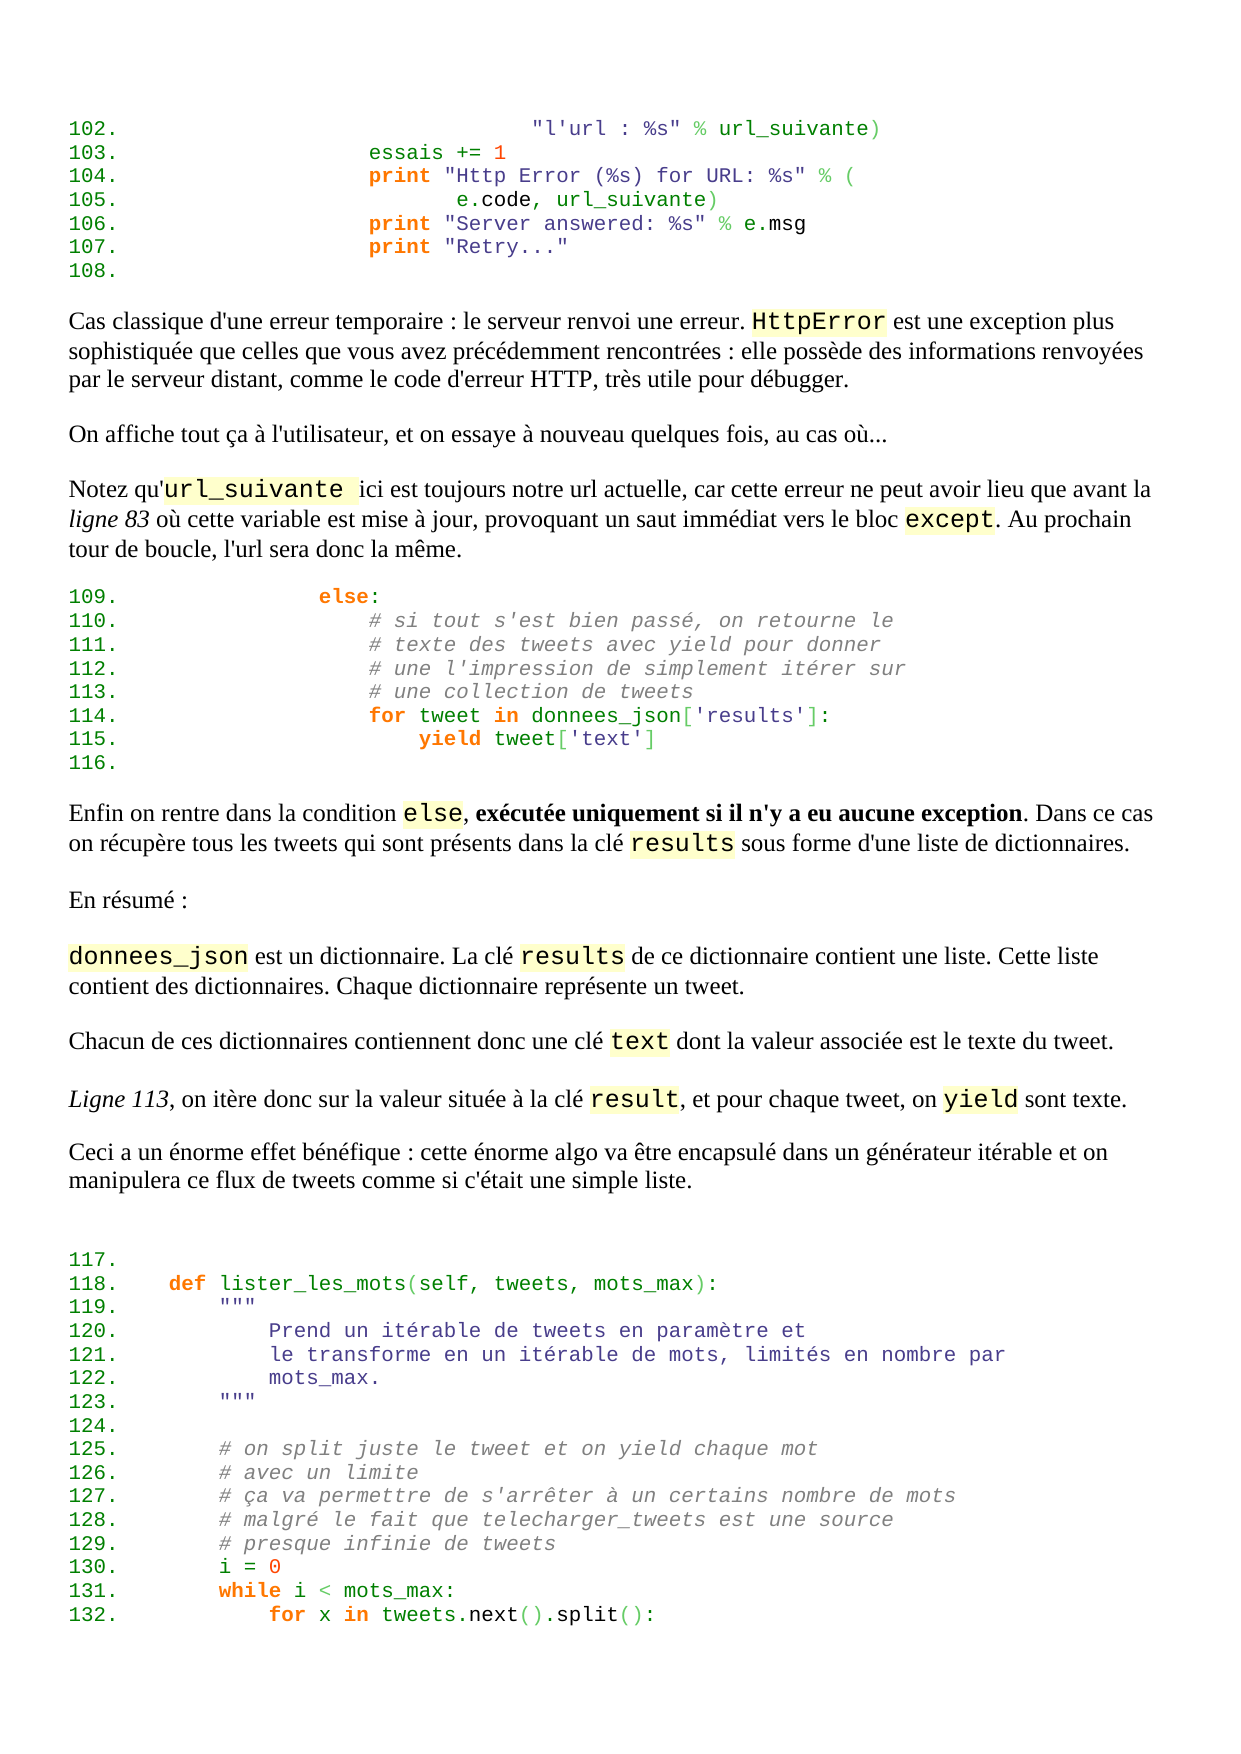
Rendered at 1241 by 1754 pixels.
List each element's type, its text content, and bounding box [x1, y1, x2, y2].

list print "Http Error (%s) for URL: %s" % ( [68, 165, 1177, 189]
list i = 0 [68, 1556, 1177, 1580]
list # une collection de tweets [68, 681, 1177, 705]
list for x in tweets.next().split(): [68, 1604, 1177, 1627]
list def lister_les_mots(self, tweets, mots_max): [68, 1273, 1177, 1296]
list essais += 1 [68, 142, 1177, 165]
list # ça va permettre de s'arrêter à un certains nombre de mots [68, 1486, 1177, 1509]
list # malgré le fait que telecharger_tweets est une source [68, 1509, 1177, 1533]
list e.code, url_suivante) [68, 189, 1177, 213]
text Chacun de ces dictionnaires contiennent donc une clé text dont la valeur associée est le texte du tweet. [68, 1027, 1177, 1057]
list print "Server answered: %s" % e.msg [68, 213, 1177, 236]
text Cas classique d'une erreur temporaire : le serveur renvoi une erreur. HttpError est une exception plus sophistiquée que celles que vous avez précédemment rencontrées : elle possède des informations renvoyées par le serveur distant, comme le code d'erreur HTTP, très utile pour débugger. [68, 307, 1177, 392]
text Ligne 113, on itère donc sur la valeur située à la clé result, et pour chaque tweet, on yield sont texte. [68, 1085, 1177, 1114]
list for tweet in donnees_json['results']: [68, 705, 1177, 728]
text Notez qu'url_suivante ici est toujours notre url actuelle, car cette erreur ne peut avoir lieu que avant la ligne 83 où cette variable est mise à jour, provoquant un saut immédiat vers le bloc except. Au prochain tour de boucle, l'url sera donc la même. [68, 476, 1177, 563]
list """ [68, 1391, 1177, 1414]
list # on split juste le tweet et on yield chaque mot [68, 1438, 1177, 1462]
list "l'url : %s" % url_suivante) [68, 118, 1177, 142]
list # texte des tweets avec yield pour donner [68, 634, 1177, 657]
list yield tweet['text'] [68, 728, 1177, 752]
list else: [68, 587, 1177, 610]
text Ceci a un énorme effet bénéfique : cette énorme algo va être encapsulé dans un générateur itérable et on manipulera ce flux de tweets comme si c'était une simple liste. [68, 1138, 1177, 1194]
text On affiche tout ça à l'utilisateur, et on essaye à nouveau quelques fois, au cas où... [68, 420, 1177, 448]
list # si tout s'est bien passé, on retourne le [68, 610, 1177, 634]
list # avec un limite [68, 1462, 1177, 1486]
list Prend un itérable de tweets en paramètre et [68, 1320, 1177, 1344]
list # presque infinie de tweets [68, 1533, 1177, 1556]
list mots_max. [68, 1367, 1177, 1391]
list while i < mots_max: [68, 1580, 1177, 1604]
list """ [68, 1296, 1177, 1320]
text Enfin on rentre dans la condition else, exécutée uniquement si il n'y a eu aucune exception. Dans ce cas on récupère tous les tweets qui sont présents dans la clé results sous forme d'une liste de dictionnaires. [68, 799, 1177, 859]
text donnees_json est un dictionnaire. La clé results de ce dictionnaire contient une liste. Cette liste contient des dictionnaires. Chaque dictionnaire représente un tweet. [68, 942, 1177, 999]
list # une l'impression de simplement itérer sur [68, 657, 1177, 681]
text En résumé : [68, 887, 1177, 914]
list print "Retry..." [68, 236, 1177, 260]
list le transforme en un itérable de mots, limités en nombre par [68, 1344, 1177, 1367]
